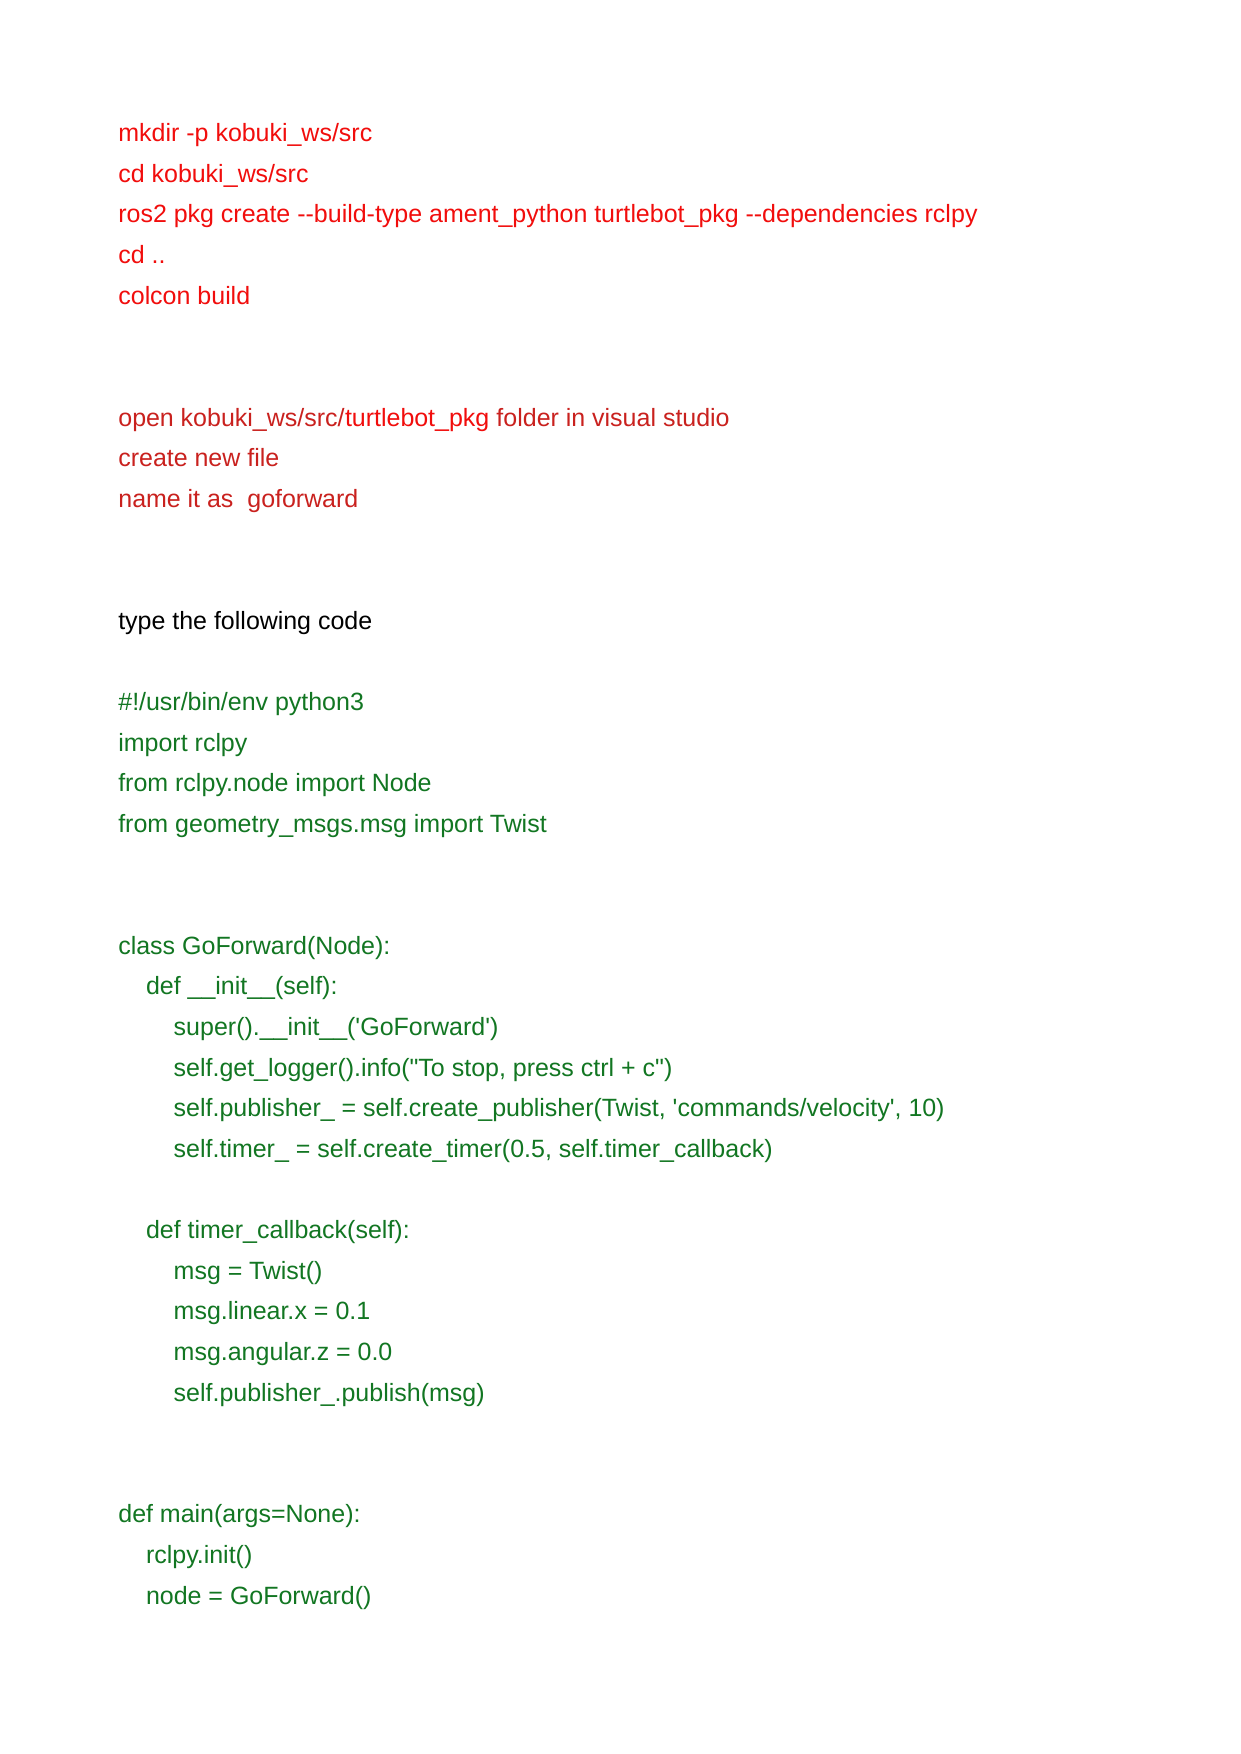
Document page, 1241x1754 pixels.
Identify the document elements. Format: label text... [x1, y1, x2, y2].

text def timer_callback(self): [118, 1215, 1122, 1244]
text from rclpy.node import Node [118, 768, 1122, 797]
text ros2 pkg create --build-type ament_python turtlebot_pkg --dependencies rclpy [118, 199, 1122, 228]
text self.publisher_.publish(msg) [118, 1377, 1122, 1406]
text class GoForward(Node): [118, 931, 1122, 959]
text node = GoForward() [118, 1581, 1122, 1609]
text from geometry_msgs.msg import Twist [118, 809, 1122, 837]
text def __init__(self): [118, 971, 1122, 1000]
text cd .. [118, 240, 1122, 269]
text import rclpy [118, 727, 1122, 756]
text type the following code [118, 606, 1122, 634]
text rclpy.init() [118, 1540, 1122, 1569]
text self.timer_ = self.create_timer(0.5, self.timer_callback) [118, 1134, 1122, 1162]
text def main(args=None): [118, 1499, 1122, 1528]
text self.publisher_ = self.create_publisher(Twist, 'commands/velocity', 10) [118, 1093, 1122, 1122]
text open kobuki_ws/src/turtlebot_pkg folder in visual studio [118, 402, 1122, 431]
text cd kobuki_ws/src [118, 159, 1122, 187]
text create new file [118, 443, 1122, 472]
text #!/usr/bin/env python3 [118, 687, 1122, 716]
text msg = Twist() [118, 1256, 1122, 1284]
text super().__init__('GoForward') [118, 1012, 1122, 1041]
text msg.angular.z = 0.0 [118, 1337, 1122, 1366]
text colcon build [118, 281, 1122, 309]
text mkdir -p kobuki_ws/src [118, 118, 1122, 147]
text msg.linear.x = 0.1 [118, 1296, 1122, 1325]
text name it as goforward [118, 484, 1122, 512]
text self.get_logger().info("To stop, press ctrl + c") [118, 1052, 1122, 1081]
